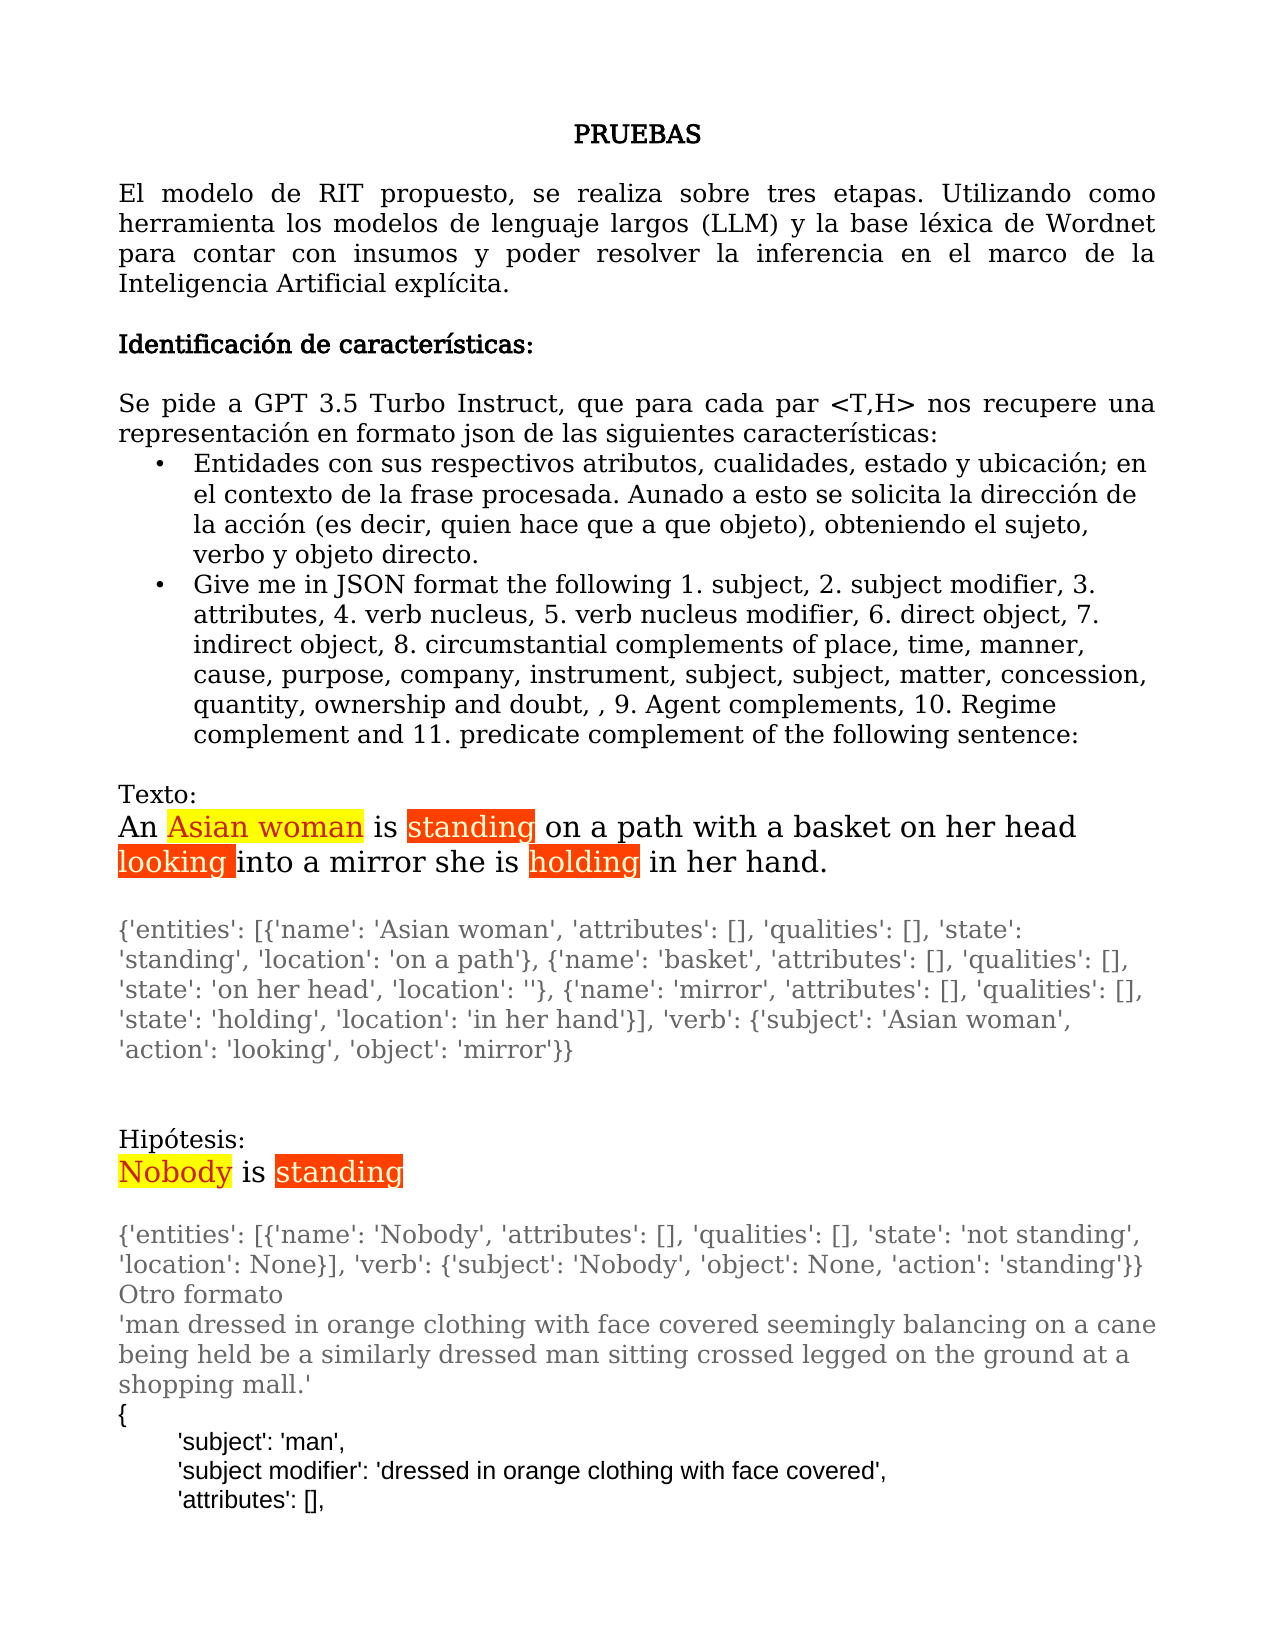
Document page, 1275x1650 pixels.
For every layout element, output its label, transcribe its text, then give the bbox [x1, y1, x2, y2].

text 'subject modifier': 'dressed in orange clothing with face covered', [118, 1456, 1157, 1485]
list Entidades con sus respectivos atributos, cualidades, estado y ubicación; en el contexto de la frase procesada. Aunado a esto se solicita la dirección de la acción (es decir, quien hace que a que objeto), obteniendo el sujeto, verbo y objeto directo. [156, 448, 1157, 568]
text Nobody is standing [118, 1153, 1157, 1188]
text Texto: [118, 778, 1157, 808]
text PRUEBAS [118, 118, 1157, 148]
text 'attributes': [], [118, 1485, 1157, 1513]
text { [118, 1398, 1157, 1427]
text {'entities': [{'name': 'Asian woman', 'attributes': [], 'qualities': [], 'state': 'standing', 'location': 'on a path'}, {'name': 'basket', 'attributes': [], 'qualities': [], 'state': 'on her head', 'location': ''}, {'name': 'mirror', 'attributes': [], 'qualities': [], 'state': 'holding', 'location': 'in her hand'}], 'verb': {'subject': 'Asian woman', 'action': 'looking', 'object': 'mirror'}} [118, 913, 1157, 1063]
text 'subject': 'man', [118, 1427, 1157, 1456]
text Se pide a GPT 3.5 Turbo Instruct, que para cada par <T,H> nos recupere una representación en formato json de las siguientes características: [118, 388, 1157, 448]
list Give me in JSON format the following 1. subject, 2. subject modifier, 3. attributes, 4. verb nucleus, 5. verb nucleus modifier, 6. direct object, 7. indirect object, 8. circumstantial complements of place, time, manner, cause, purpose, company, instrument, subject, subject, matter, concession, quantity, ownership and doubt, , 9. Agent complements, 10. Regime complement and 11. predicate complement of the following sentence: [156, 568, 1157, 748]
text El modelo de RIT propuesto, se realiza sobre tres etapas. Utilizando como herramienta los modelos de lenguaje largos (LLM) y la base léxica de Wordnet para contar con insumos y poder resolver la inferencia en el marco de la Inteligencia Artificial explícita. [118, 178, 1157, 298]
text Identificación de características: [118, 328, 1157, 358]
text 'man dressed in orange clothing with face covered seemingly balancing on a cane being held be a similarly dressed man sitting crossed legged on the ground at a shopping mall.' [118, 1308, 1157, 1398]
text Otro formato [118, 1278, 1157, 1308]
text {'entities': [{'name': 'Nobody', 'attributes': [], 'qualities': [], 'state': 'not standing', 'location': None}], 'verb': {'subject': 'Nobody', 'object': None, 'action': 'standing'}} [118, 1218, 1157, 1278]
text Hipótesis: [118, 1123, 1157, 1153]
text An Asian woman is standing on a path with a basket on her head looking into a mirror she is holding in her hand. [118, 808, 1157, 878]
